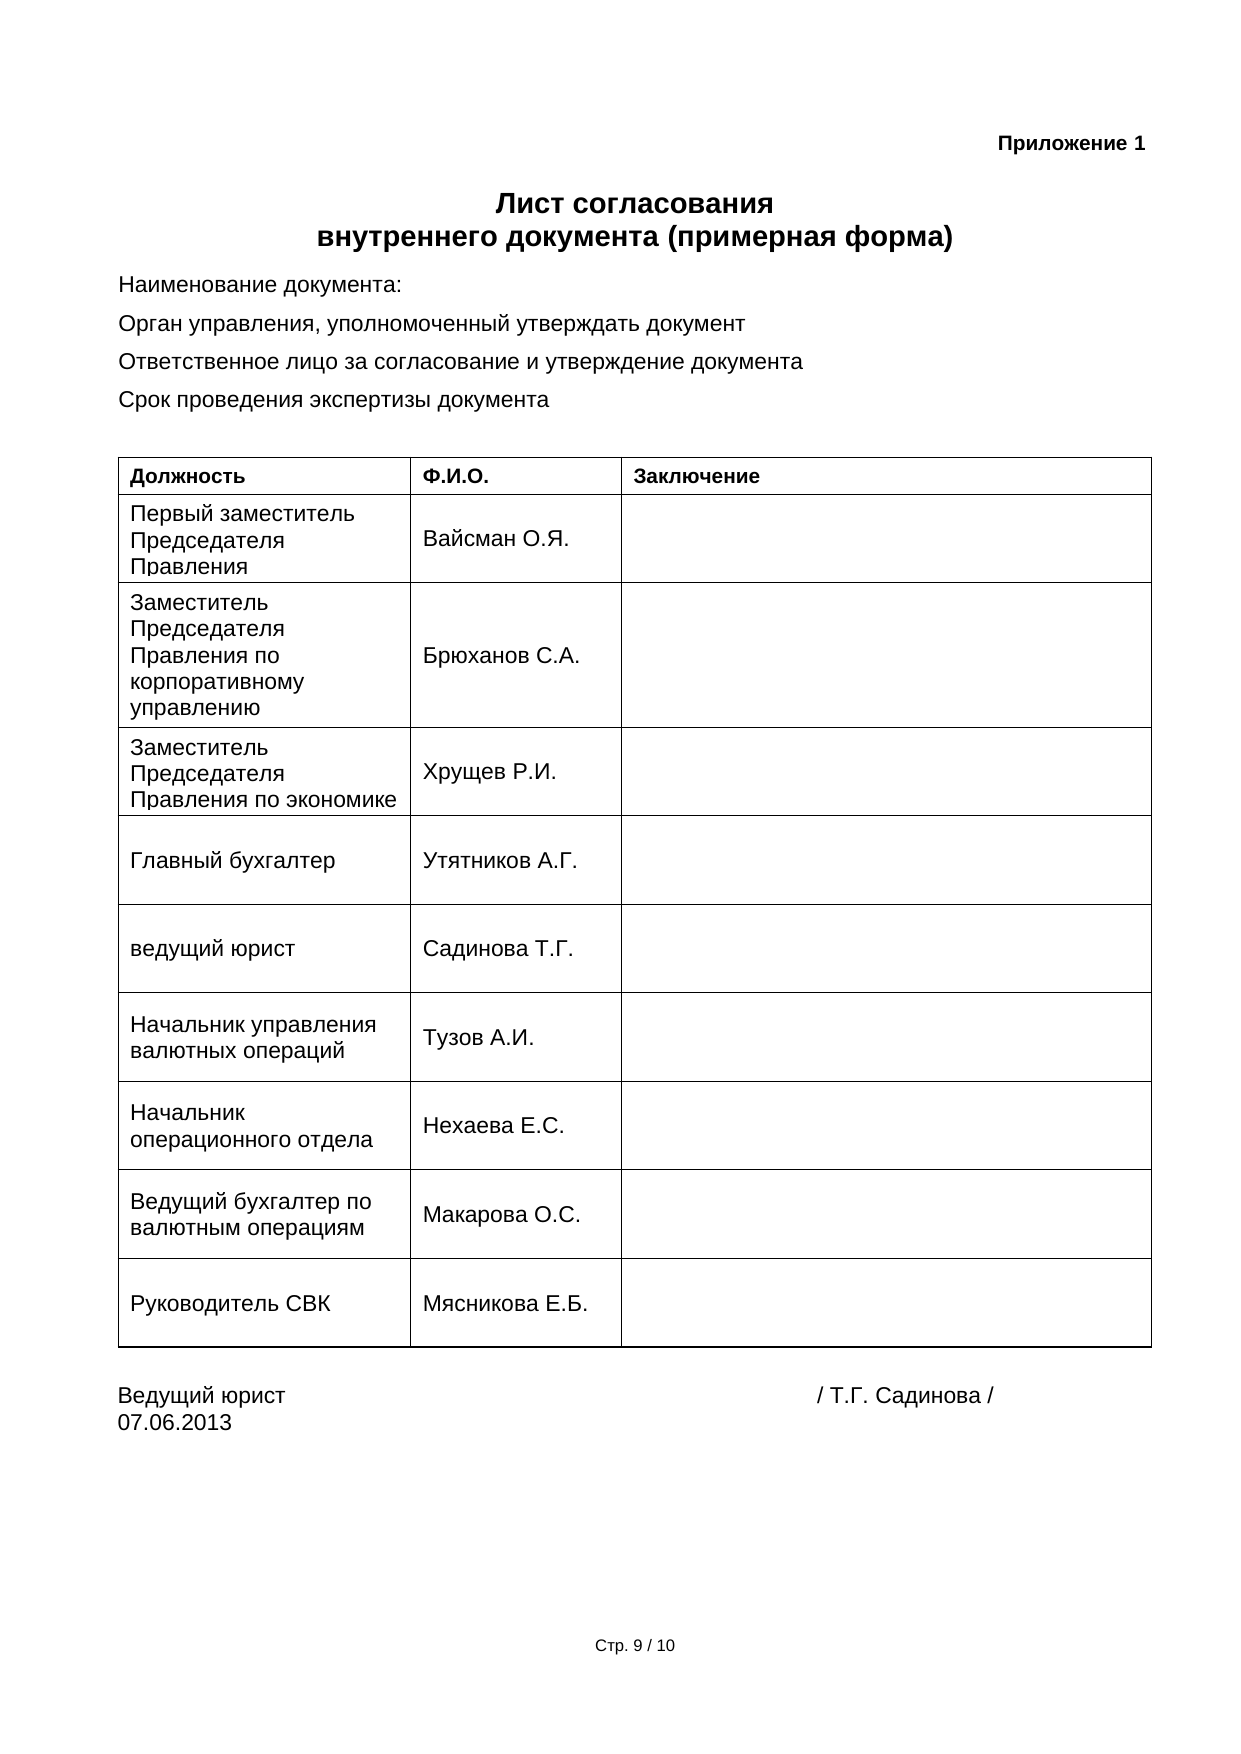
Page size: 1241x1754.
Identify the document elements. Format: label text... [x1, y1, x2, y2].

table_cell Начальник управления валютных операций [119, 993, 410, 1081]
table_cell [622, 1170, 1151, 1258]
table_cell [622, 816, 1151, 904]
text Орган управления, уполномоченный утверждать документ [118, 309, 1152, 336]
table_cell [622, 495, 1151, 582]
table_cell Первый заместитель Председателя Правления [119, 495, 410, 582]
table_cell [622, 1082, 1151, 1169]
table_header Ф.И.О. [411, 458, 621, 493]
table_cell ведущий юрист [119, 905, 410, 992]
table_header [613, 1376, 817, 1441]
table_cell Начальник операционного отдела [119, 1082, 410, 1169]
text Наименование документа: [118, 271, 1152, 298]
table_header Должность [119, 458, 410, 493]
table_header / Т.Г. Садинова / [817, 1376, 1152, 1441]
table_cell Утятников А.Г. [411, 816, 621, 904]
text Ответственное лицо за согласование и утверждение документа [118, 348, 1152, 374]
table_cell Макарова О.С. [411, 1170, 621, 1258]
table_cell [622, 728, 1151, 815]
table_cell Нехаева Е.С. [411, 1082, 621, 1169]
table_cell [622, 905, 1151, 992]
title Лист согласования внутреннего документа (примерная форма) [118, 186, 1152, 253]
table_cell Руководитель СВК [119, 1259, 410, 1346]
table_cell [622, 1259, 1151, 1346]
table_header Заключение [622, 458, 1151, 493]
table_cell Тузов А.И. [411, 993, 621, 1081]
table_cell Хрущев Р.И. [411, 728, 621, 815]
table_cell Садинова Т.Г. [411, 905, 621, 992]
table_cell Вайсман О.Я. [411, 495, 621, 582]
table_header Ведущий юрист 07.06.2013 [117, 1376, 613, 1441]
table_cell Мясникова Е.Б. [411, 1259, 621, 1346]
table_cell [622, 583, 1151, 727]
table_cell [622, 993, 1151, 1081]
table_cell Брюханов С.А. [411, 583, 621, 727]
table_cell Главный бухгалтер [119, 816, 410, 904]
table_cell Заместитель Председателя Правления по экономике [119, 728, 410, 815]
text Срок проведения экспертизы документа [118, 386, 1152, 412]
text Приложение 1 [118, 128, 1152, 155]
table_cell Заместитель Председателя Правления по корпоративному управлению [119, 583, 410, 727]
table_cell Ведущий бухгалтер по валютным операциям [119, 1170, 410, 1258]
